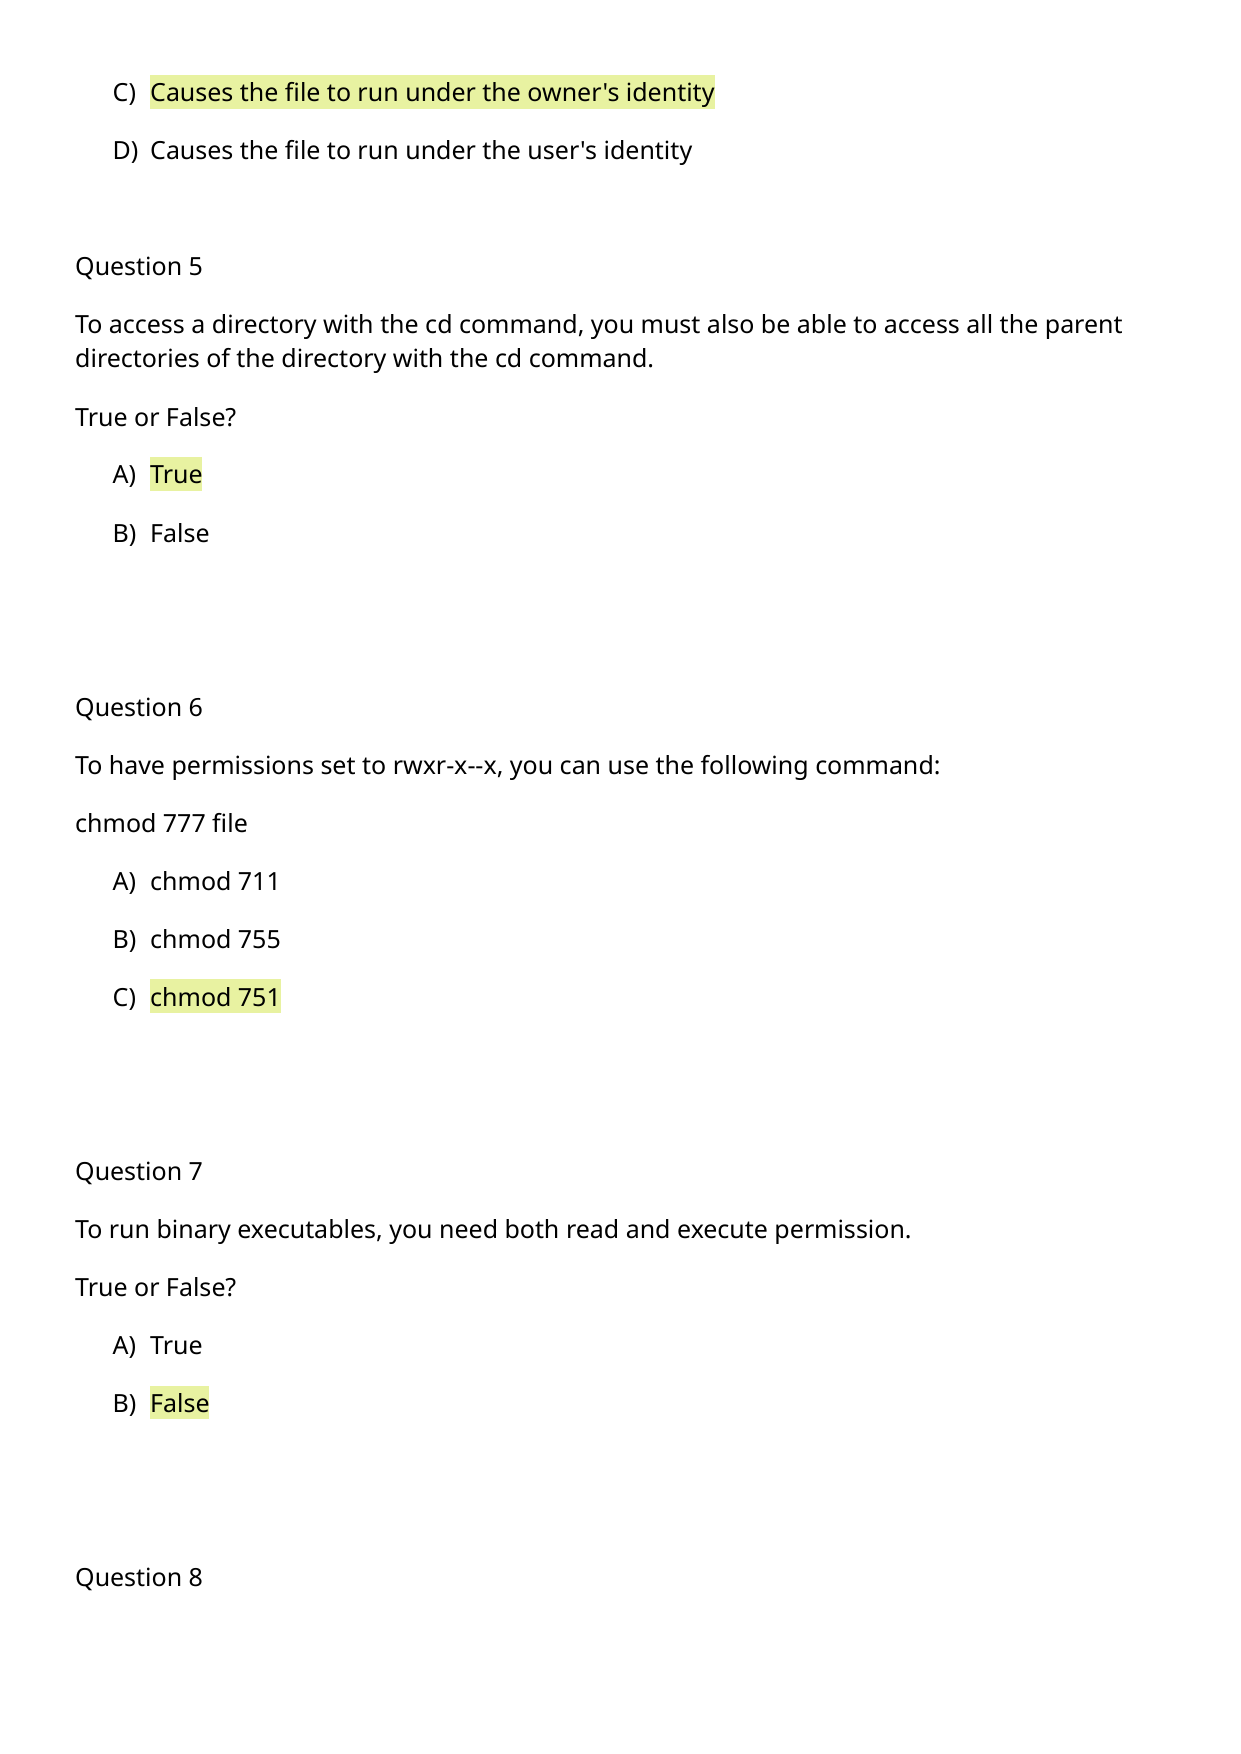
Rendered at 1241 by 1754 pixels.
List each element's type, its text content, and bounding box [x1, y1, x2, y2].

text True or False? [75, 1269, 1165, 1303]
list chmod 751 [112, 979, 1165, 1013]
text Question 8 [75, 1559, 1165, 1594]
list False [112, 1386, 1165, 1419]
list True [112, 457, 1165, 491]
list False [112, 515, 1165, 549]
text chmod 777 file [75, 805, 1165, 839]
text Question 6 [75, 689, 1165, 723]
list Causes the file to run under the user's identity [112, 133, 1165, 167]
text To access a directory with the cd command, you must also be able to access all the parent directories of the directory with the cd command. [75, 307, 1165, 375]
text True or False? [75, 399, 1165, 433]
list True [112, 1327, 1165, 1362]
list chmod 711 [112, 863, 1165, 897]
text Question 7 [75, 1153, 1165, 1187]
list Causes the file to run under the owner's identity [112, 75, 1165, 109]
text To have permissions set to rwxr-x--x, you can use the following command: [75, 747, 1165, 781]
text Question 5 [75, 249, 1165, 283]
list chmod 755 [112, 921, 1165, 955]
text To run binary executables, you need both read and execute permission. [75, 1211, 1165, 1246]
